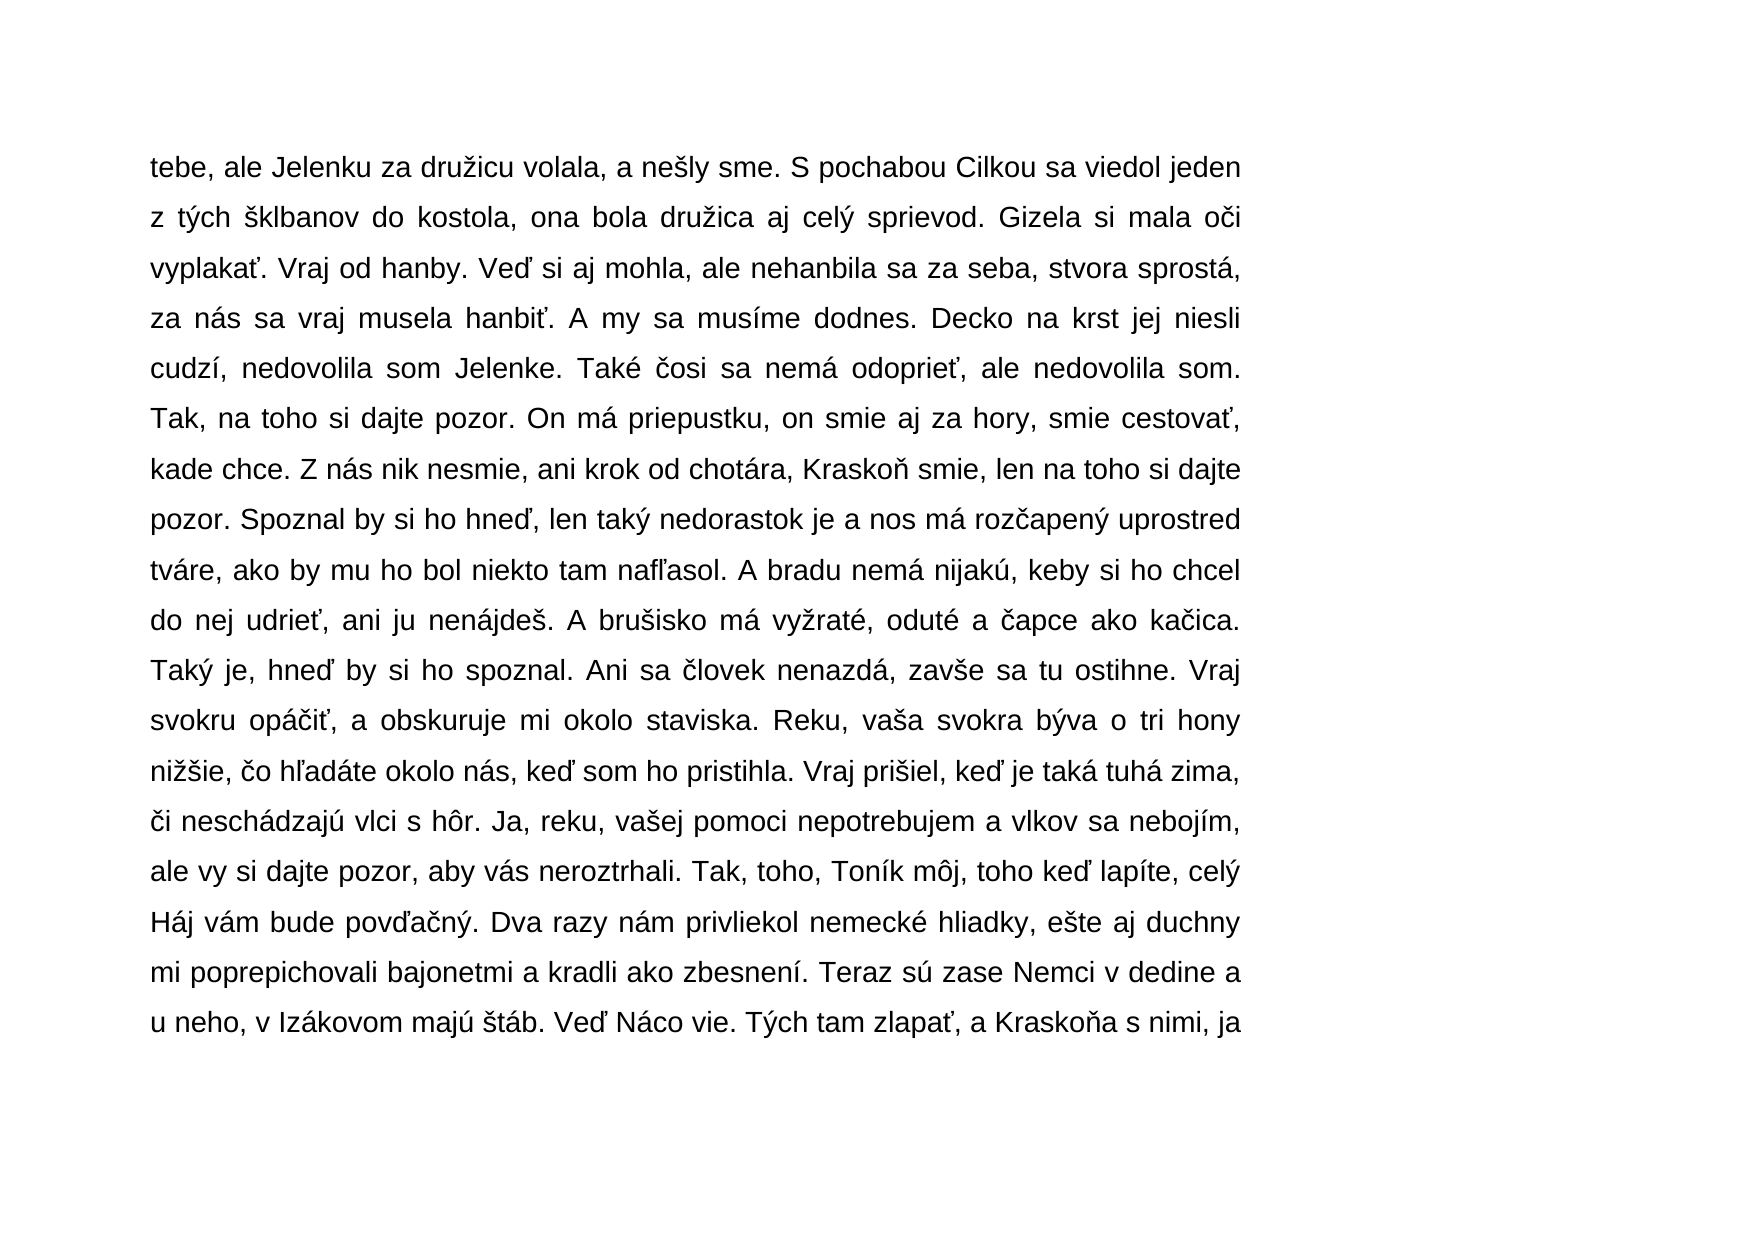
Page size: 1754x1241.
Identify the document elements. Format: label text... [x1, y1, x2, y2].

text tebe, ale Jelenku za družicu volala, a nešly sme. S pochabou Cilkou sa viedol jeden z tých šklbanov do kostola, ona bola družica aj celý sprievod. Gizela si mala oči vyplakať. Vraj od hanby. Veď si aj mohla, ale nehanbila sa za seba, stvora sprostá, za nás sa vraj musela hanbiť. A my sa musíme dodnes. Decko na krst jej niesli cudzí, nedovolila som Jelenke. Také čosi sa nemá odoprieť, ale nedovolila som. Tak, na toho si dajte pozor. On má priepustku, on smie aj za hory, smie cestovať, kade chce. Z nás nik nesmie, ani krok od chotára, Kraskoň smie, len na toho si dajte pozor. Spoznal by si ho hneď, len taký nedorastok je a nos má rozčapený uprostred tváre, ako by mu ho bol niekto tam nafľasol. A bradu nemá nijakú, keby si ho chcel do nej udrieť, ani ju nenájdeš. A brušisko má vyžraté, oduté a čapce ako kačica. Taký je, hneď by si ho spoznal. Ani sa človek nenazdá, zavše sa tu ostihne. Vraj svokru opáčiť, a obskuruje mi okolo staviska. Reku, vaša svokra býva o tri hony nižšie, čo hľadáte okolo nás, keď som ho pristihla. Vraj prišiel, keď je taká tuhá zima, či neschádzajú vlci s hôr. Ja, reku, vašej pomoci nepotrebujem a vlkov sa nebojím, ale vy si dajte pozor, aby vás neroztrhali. Tak, toho, Toník môj, toho keď lapíte, celý Háj vám bude povďačný. Dva razy nám privliekol nemecké hliadky, ešte aj duchny mi poprepichovali bajonetmi a kradli ako zbesnení. Teraz sú zase Nemci v dedine a u neho, v Izákovom majú štáb. Veď Náco vie. Tých tam zlapať, a Kraskoňa s nimi, ja [150, 150, 1243, 1039]
